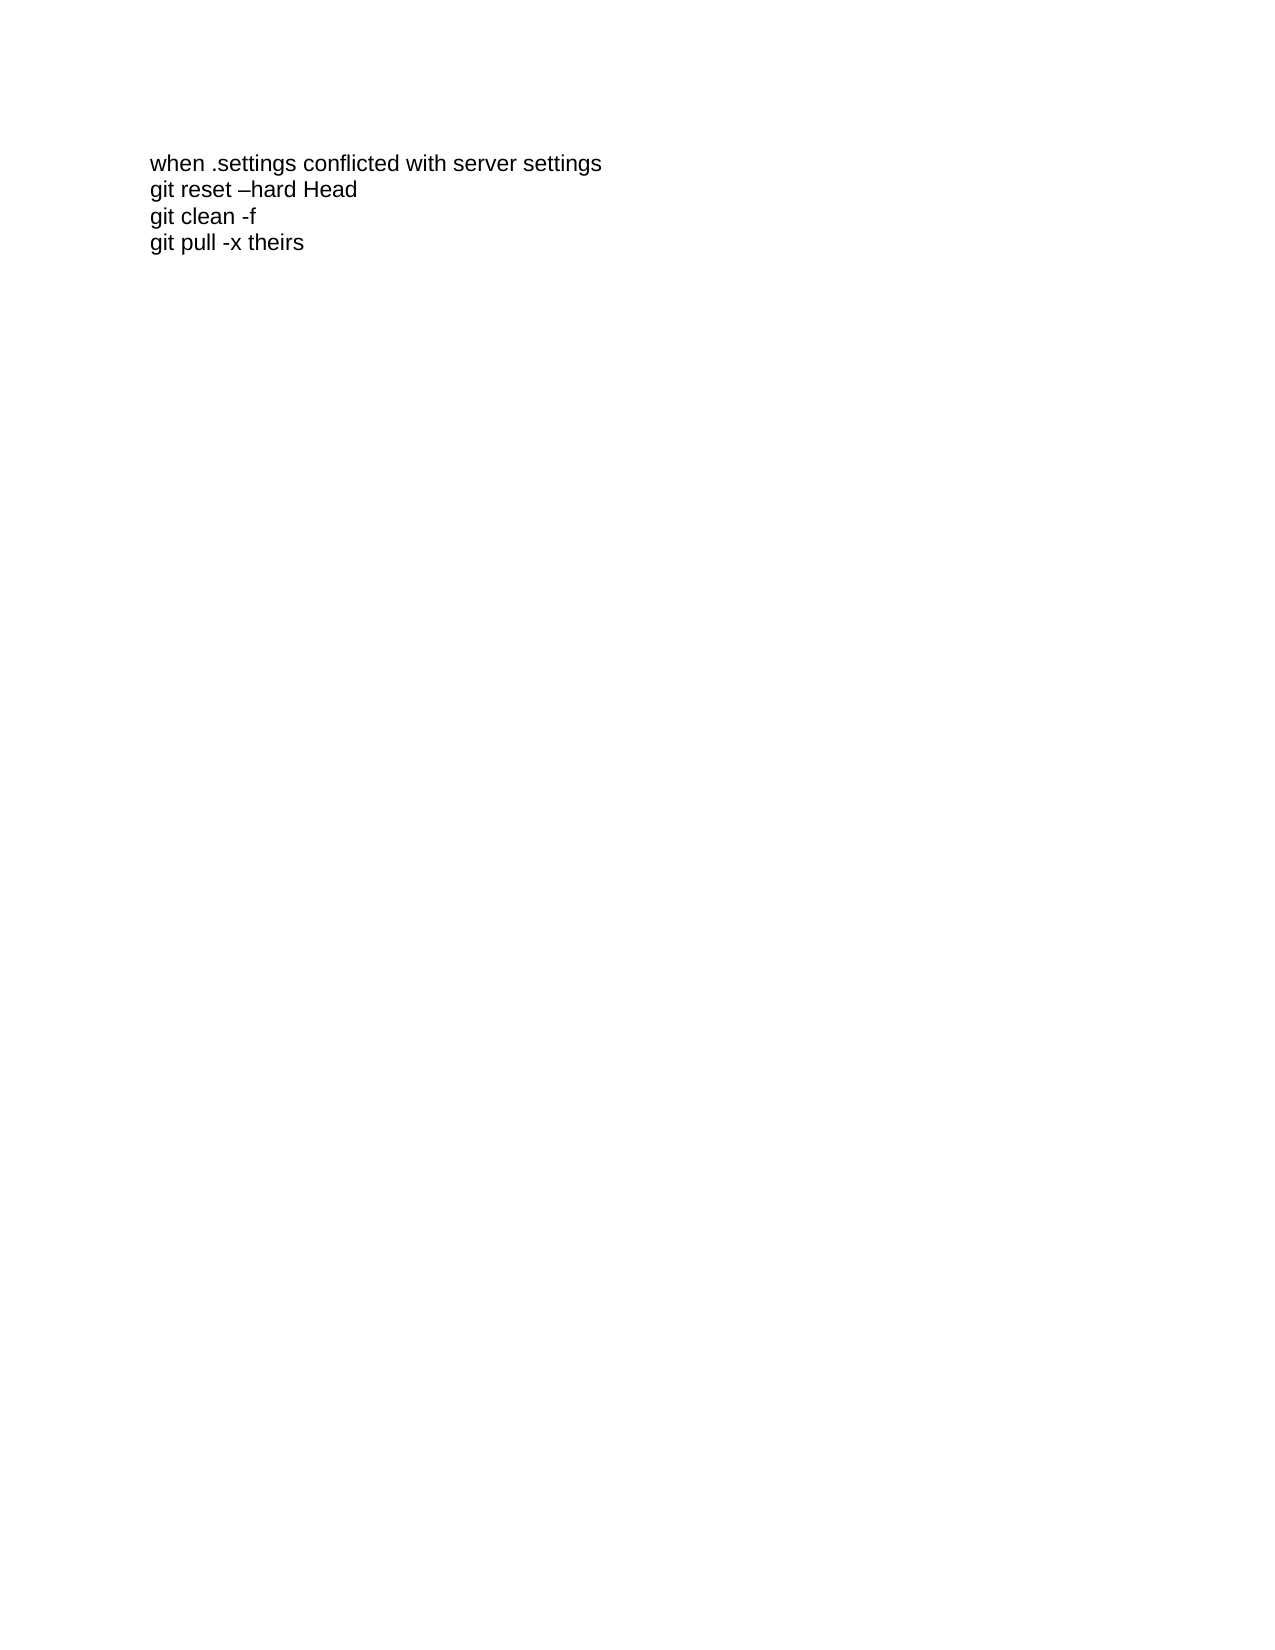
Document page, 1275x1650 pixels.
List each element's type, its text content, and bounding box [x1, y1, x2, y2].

text when .settings conflicted with server settings [150, 150, 1125, 176]
text git pull -x theirs [150, 229, 1125, 255]
text git clean -f [150, 203, 1125, 229]
text git reset –hard Head [150, 176, 1125, 203]
